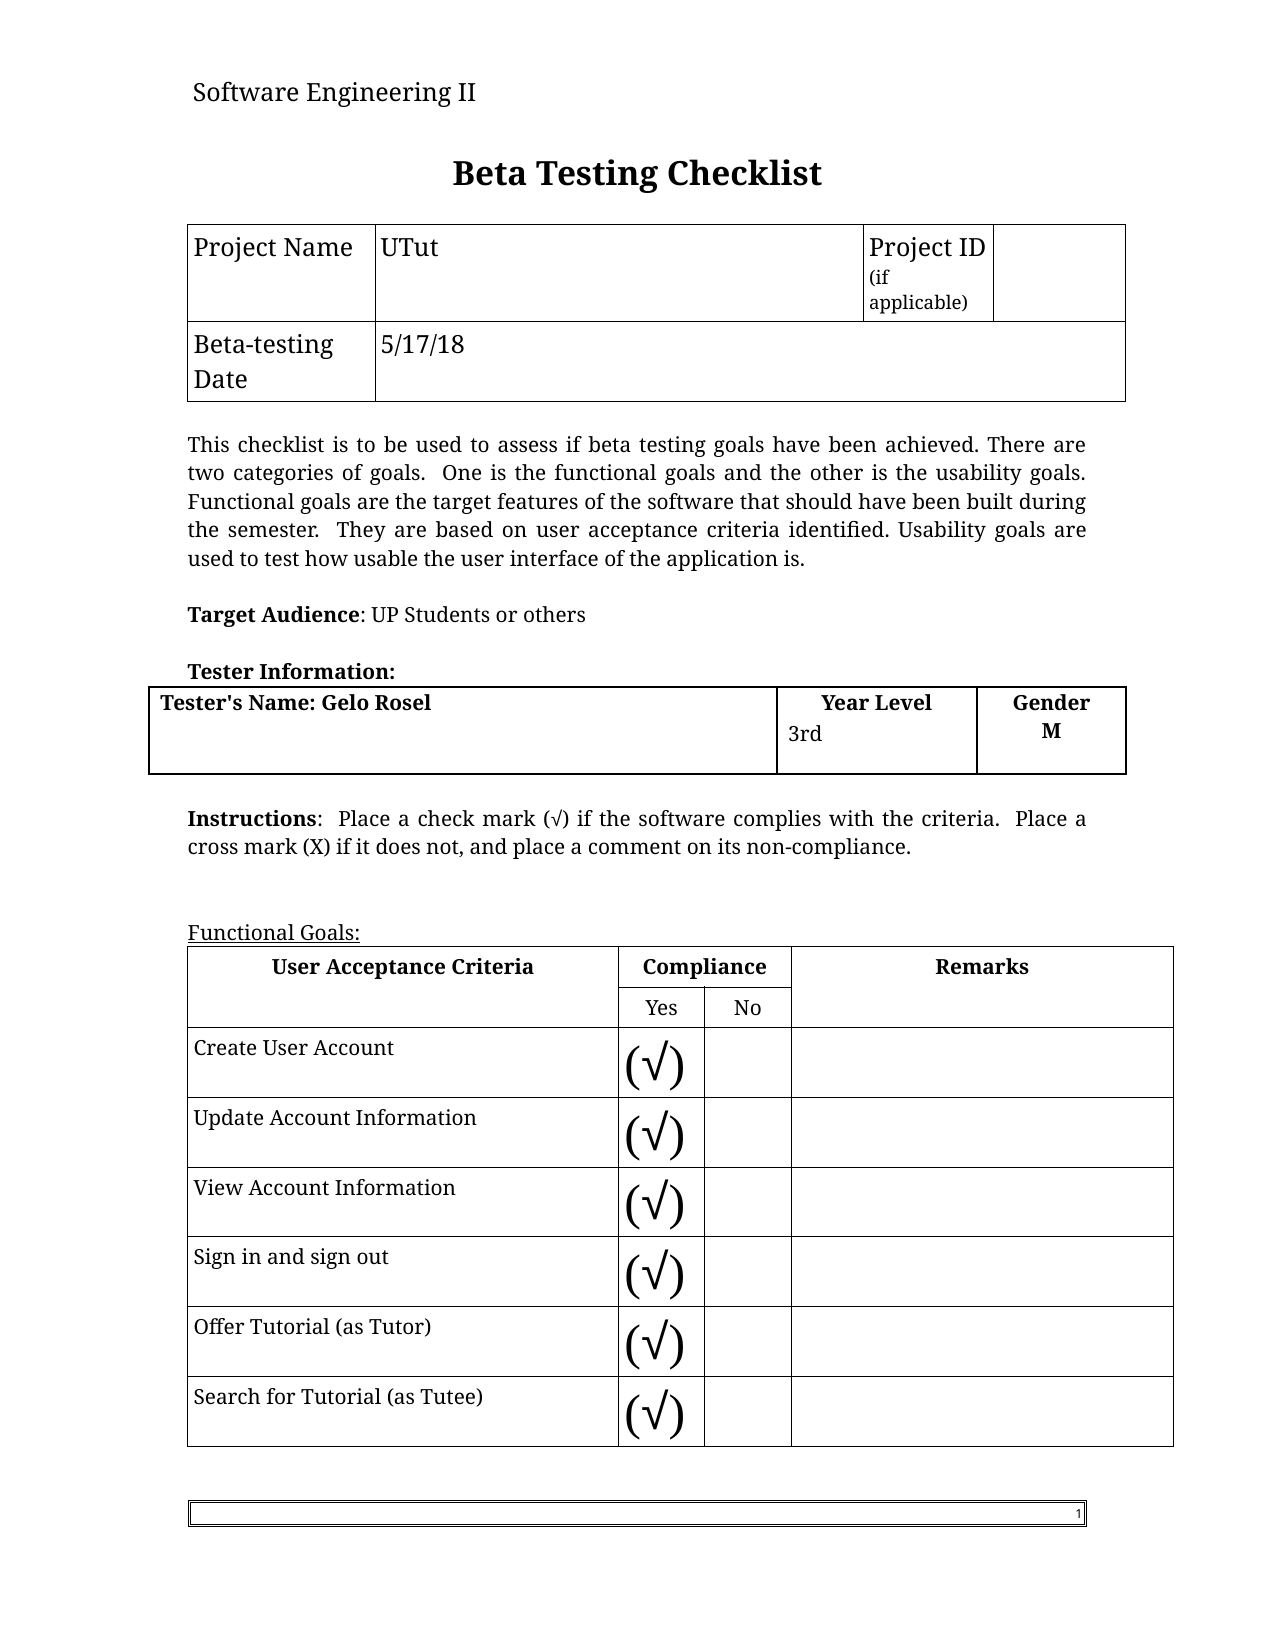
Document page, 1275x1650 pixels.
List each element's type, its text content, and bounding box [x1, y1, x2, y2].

table_header [994, 225, 1125, 321]
table_cell (√) [619, 1098, 704, 1166]
table_cell [705, 1307, 791, 1376]
table_cell No [705, 988, 791, 1027]
table_header Project ID (if applicable) [864, 225, 993, 321]
table_cell [705, 1098, 791, 1166]
table_cell (√) [619, 1377, 704, 1446]
text Instructions: Place a check mark (√) if the software complies with the criteria. Place a cross mark (X) if it does not, and place a comment on its non-compliance. [187, 804, 1087, 861]
table_header Remarks [792, 947, 1173, 1027]
text Target Audience: UP Students or others [187, 601, 1087, 629]
table_cell 5/17/18 [376, 322, 1125, 401]
table_header UTut [376, 225, 863, 321]
text Tester Information: [187, 657, 1087, 686]
table_cell (√) [619, 1307, 704, 1376]
table_cell (√) [619, 1237, 704, 1306]
table_cell Search for Tutorial (as Tutee) [188, 1377, 618, 1446]
table_header User Acceptance Criteria [188, 947, 618, 1027]
table_cell [792, 1307, 1173, 1376]
text This checklist is to be used to assess if beta testing goals have been achieved. There are two categories of goals. One is the functional goals and the other is the usability goals. Functional goals are the target features of the software that should have been built during the semester. They are based on user acceptance criteria identified. Usability goals are used to test how usable the user interface of the application is. [187, 430, 1087, 572]
table_cell [792, 1098, 1173, 1166]
text Beta Testing Checklist [187, 150, 1087, 195]
table_cell [705, 1168, 791, 1236]
table_cell [705, 1028, 791, 1097]
table_cell Sign in and sign out [188, 1237, 618, 1306]
table_cell [792, 1028, 1173, 1097]
table_cell Create User Account [188, 1028, 618, 1097]
table_header Year Level [778, 688, 976, 717]
table_cell View Account Information [188, 1168, 618, 1236]
text Functional Goals: [187, 918, 1087, 946]
table_cell Beta-testing Date [188, 322, 375, 401]
table_cell Offer Tutorial (as Tutor) [188, 1307, 618, 1376]
table_cell (√) [619, 1028, 704, 1097]
table_header Gender M [978, 688, 1125, 773]
table_cell [705, 1237, 791, 1306]
table_cell [705, 1377, 791, 1446]
table_cell Yes [619, 988, 704, 1027]
table_cell 3rd [778, 717, 976, 773]
table_cell Update Account Information [188, 1098, 618, 1166]
table_header Compliance [619, 947, 791, 986]
table_cell [792, 1168, 1173, 1236]
table_header Project Name [188, 225, 375, 321]
table_cell [792, 1377, 1173, 1446]
table_cell (√) [619, 1168, 704, 1236]
table_header Tester's Name: Gelo Rosel [150, 688, 776, 773]
table_cell [792, 1237, 1173, 1306]
